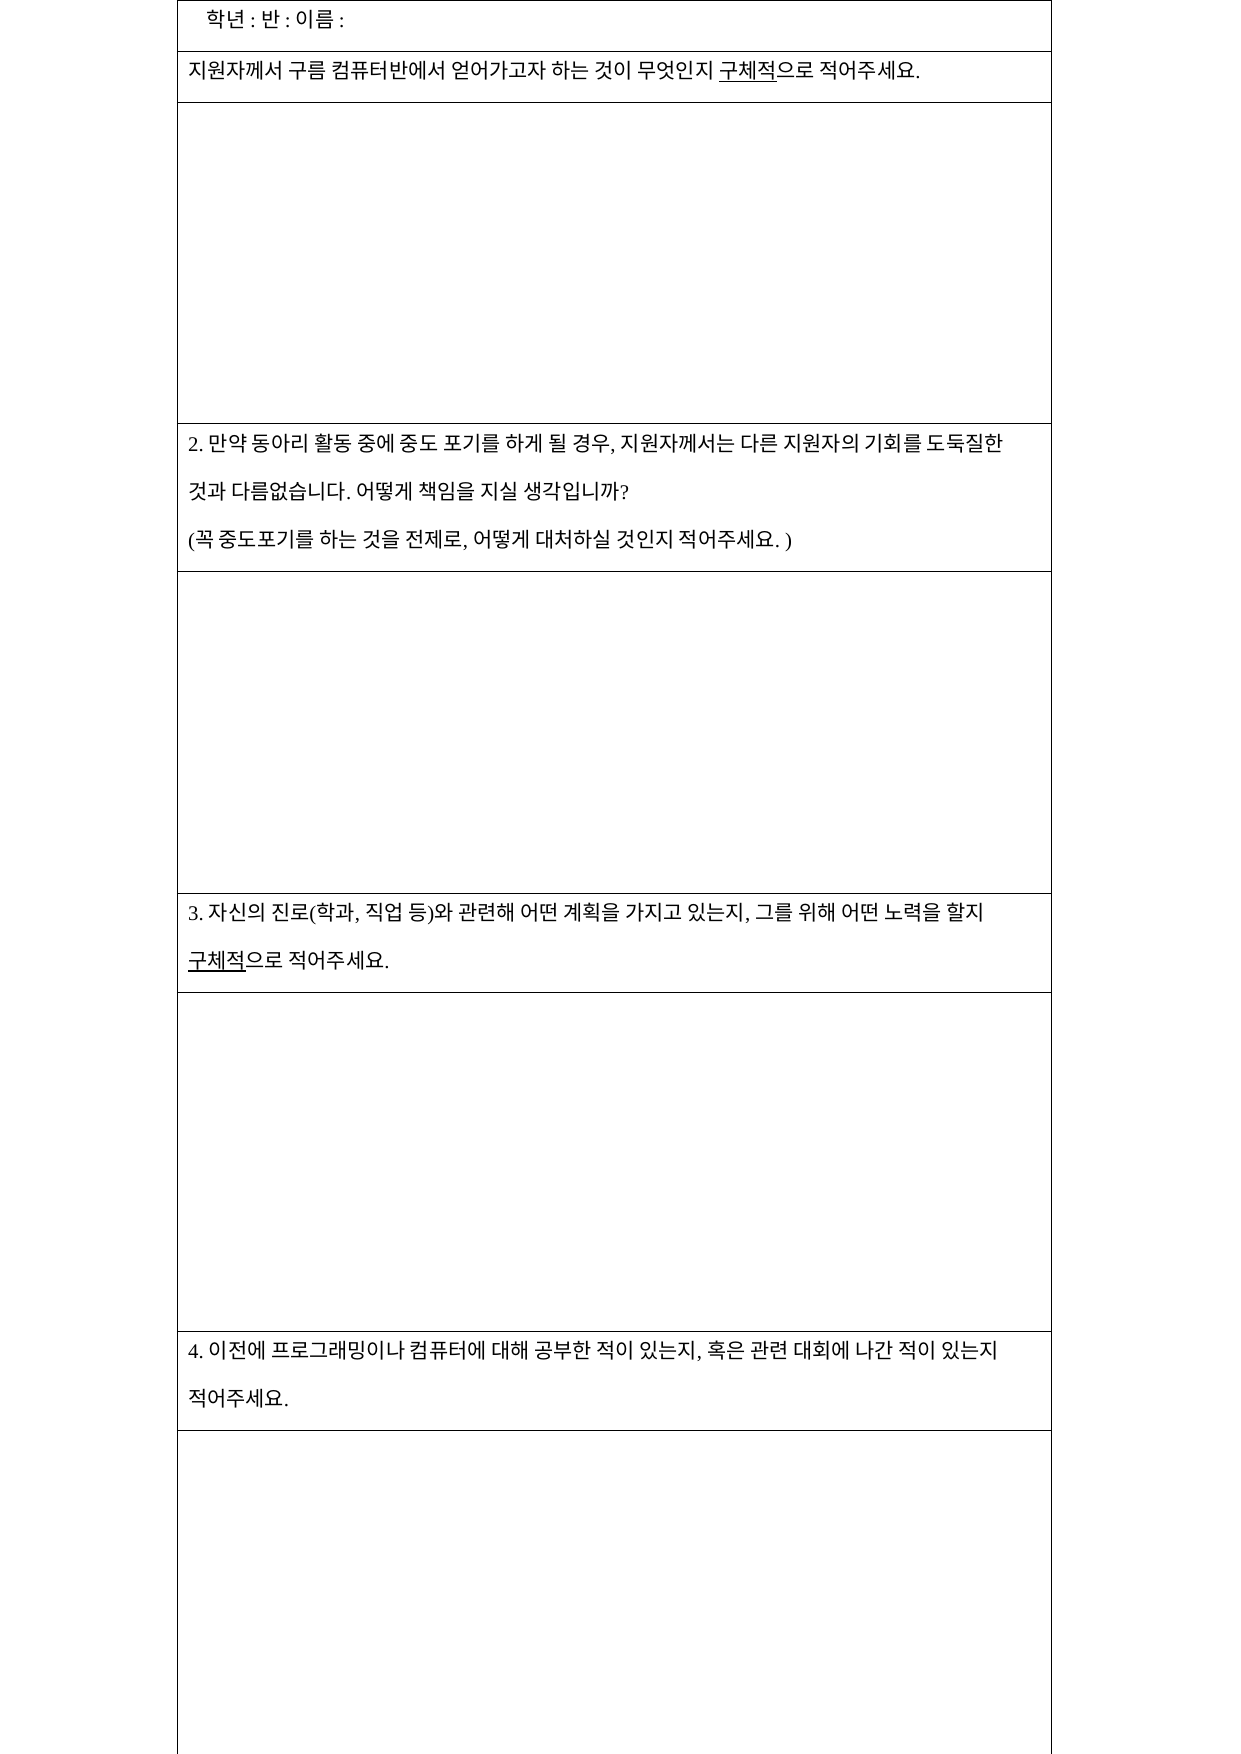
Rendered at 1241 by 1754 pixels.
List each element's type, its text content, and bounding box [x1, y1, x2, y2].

table_cell 3. 자신의 진로(학과, 직업 등)와 관련해 어떤 계획을 가지고 있는지, 그를 위해 어떤 노력을 할지 구체적으로 적어주세요. [178, 894, 1051, 992]
table_cell 2. 만약 동아리 활동 중에 중도 포기를 하게 될 경우, 지원자께서는 다른 지원자의 기회를 도둑질한 것과 다름없습니다. 어떻게 책임을 지실 생각입니까? (꼭 중도포기를 하는 것을 전제로, 어떻게 대처하실 것인지 적어주세요. ) [178, 424, 1051, 571]
table_cell 4. 이전에 프로그래밍이나 컴퓨터에 대해 공부한 적이 있는지, 혹은 관련 대회에 나간 적이 있는지 적어주세요. [178, 1332, 1051, 1430]
table_cell [178, 572, 1051, 892]
table_header 학년 : 반 : 이름 : [178, 1, 1051, 51]
table_cell [178, 103, 1051, 423]
table_cell 지원자께서 구름 컴퓨터반에서 얻어가고자 하는 것이 무엇인지 구체적으로 적어주세요. [178, 52, 1051, 102]
table_cell [178, 1431, 1051, 1754]
table_cell [178, 993, 1051, 1331]
